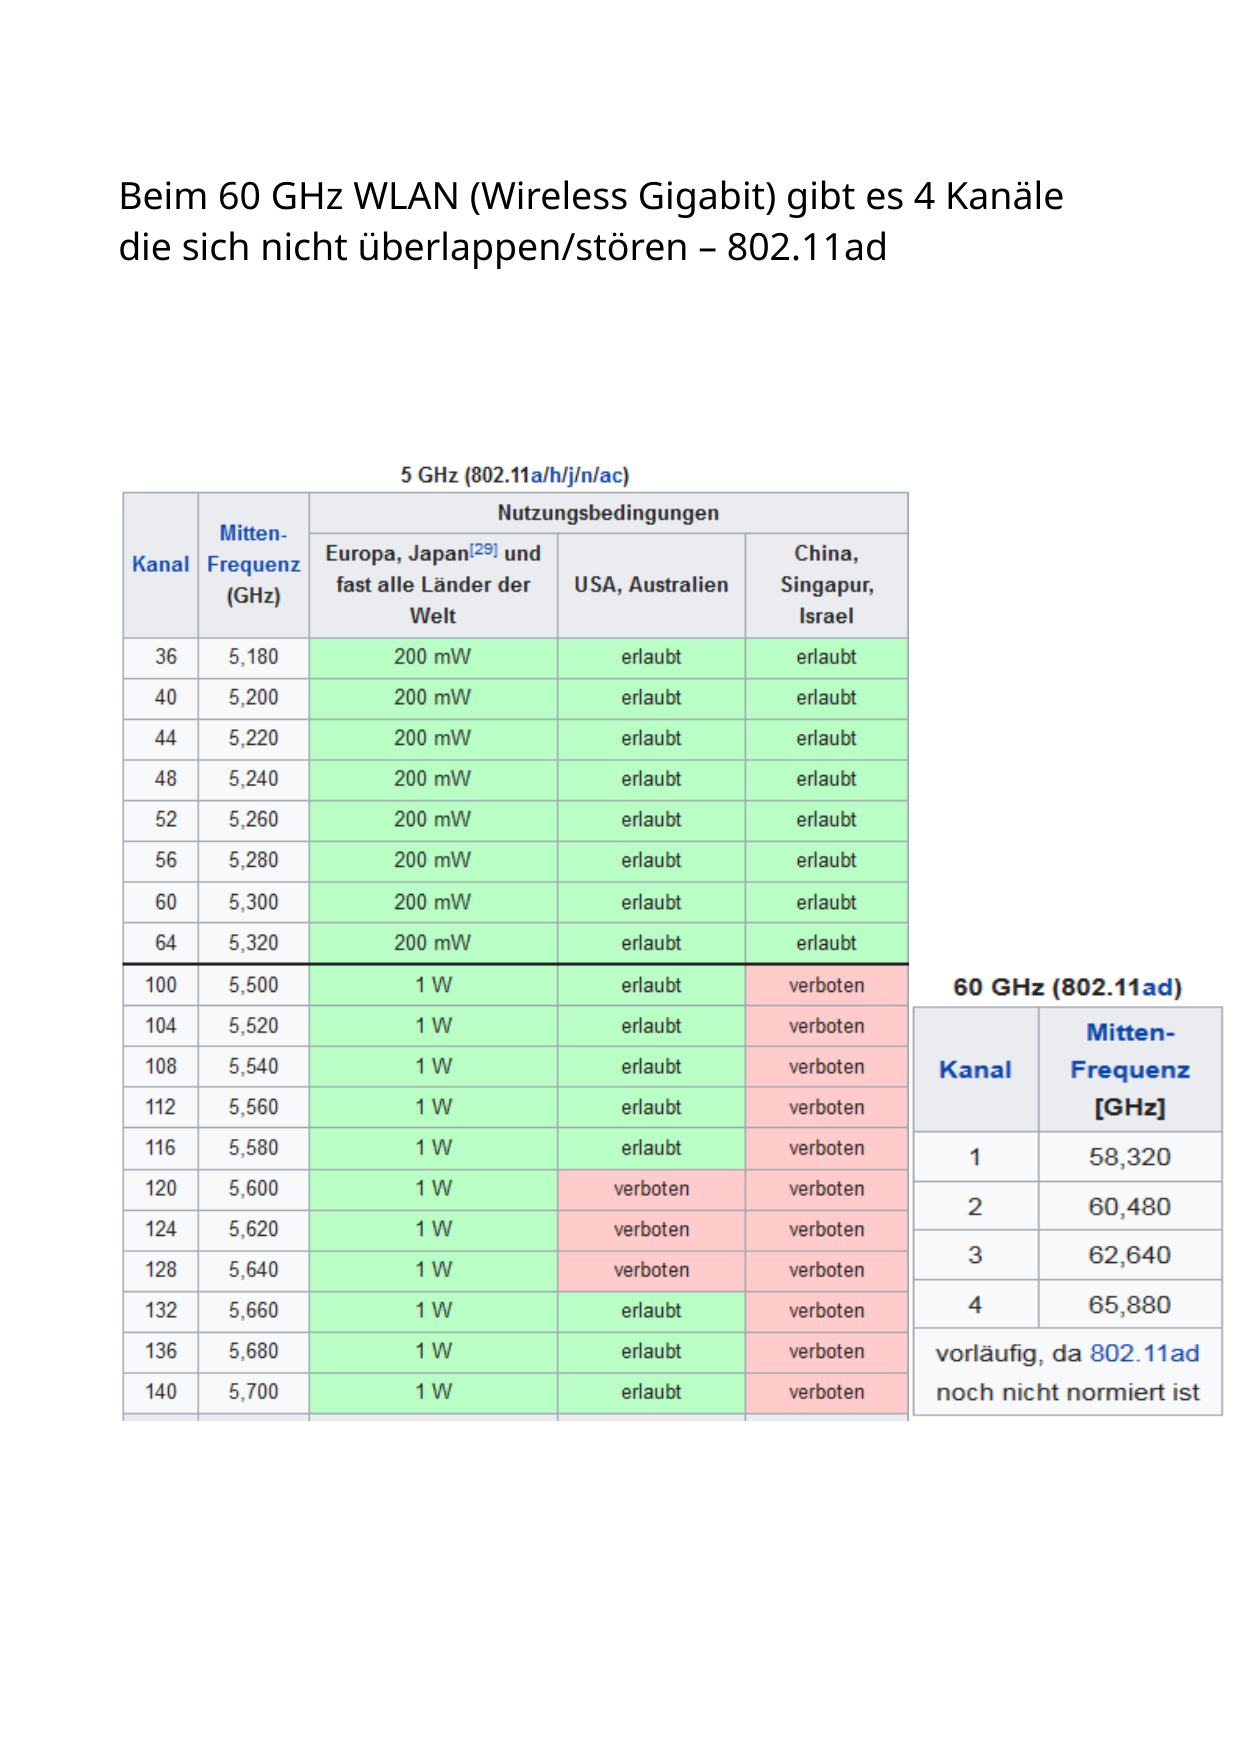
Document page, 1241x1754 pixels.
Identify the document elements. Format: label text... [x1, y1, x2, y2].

text [118, 271, 1122, 407]
text Beim 60 GHz WLAN (Wireless Gigabit) gibt es 4 Kanäle die sich nicht überlappen/stören – 802.11ad [118, 118, 1122, 271]
